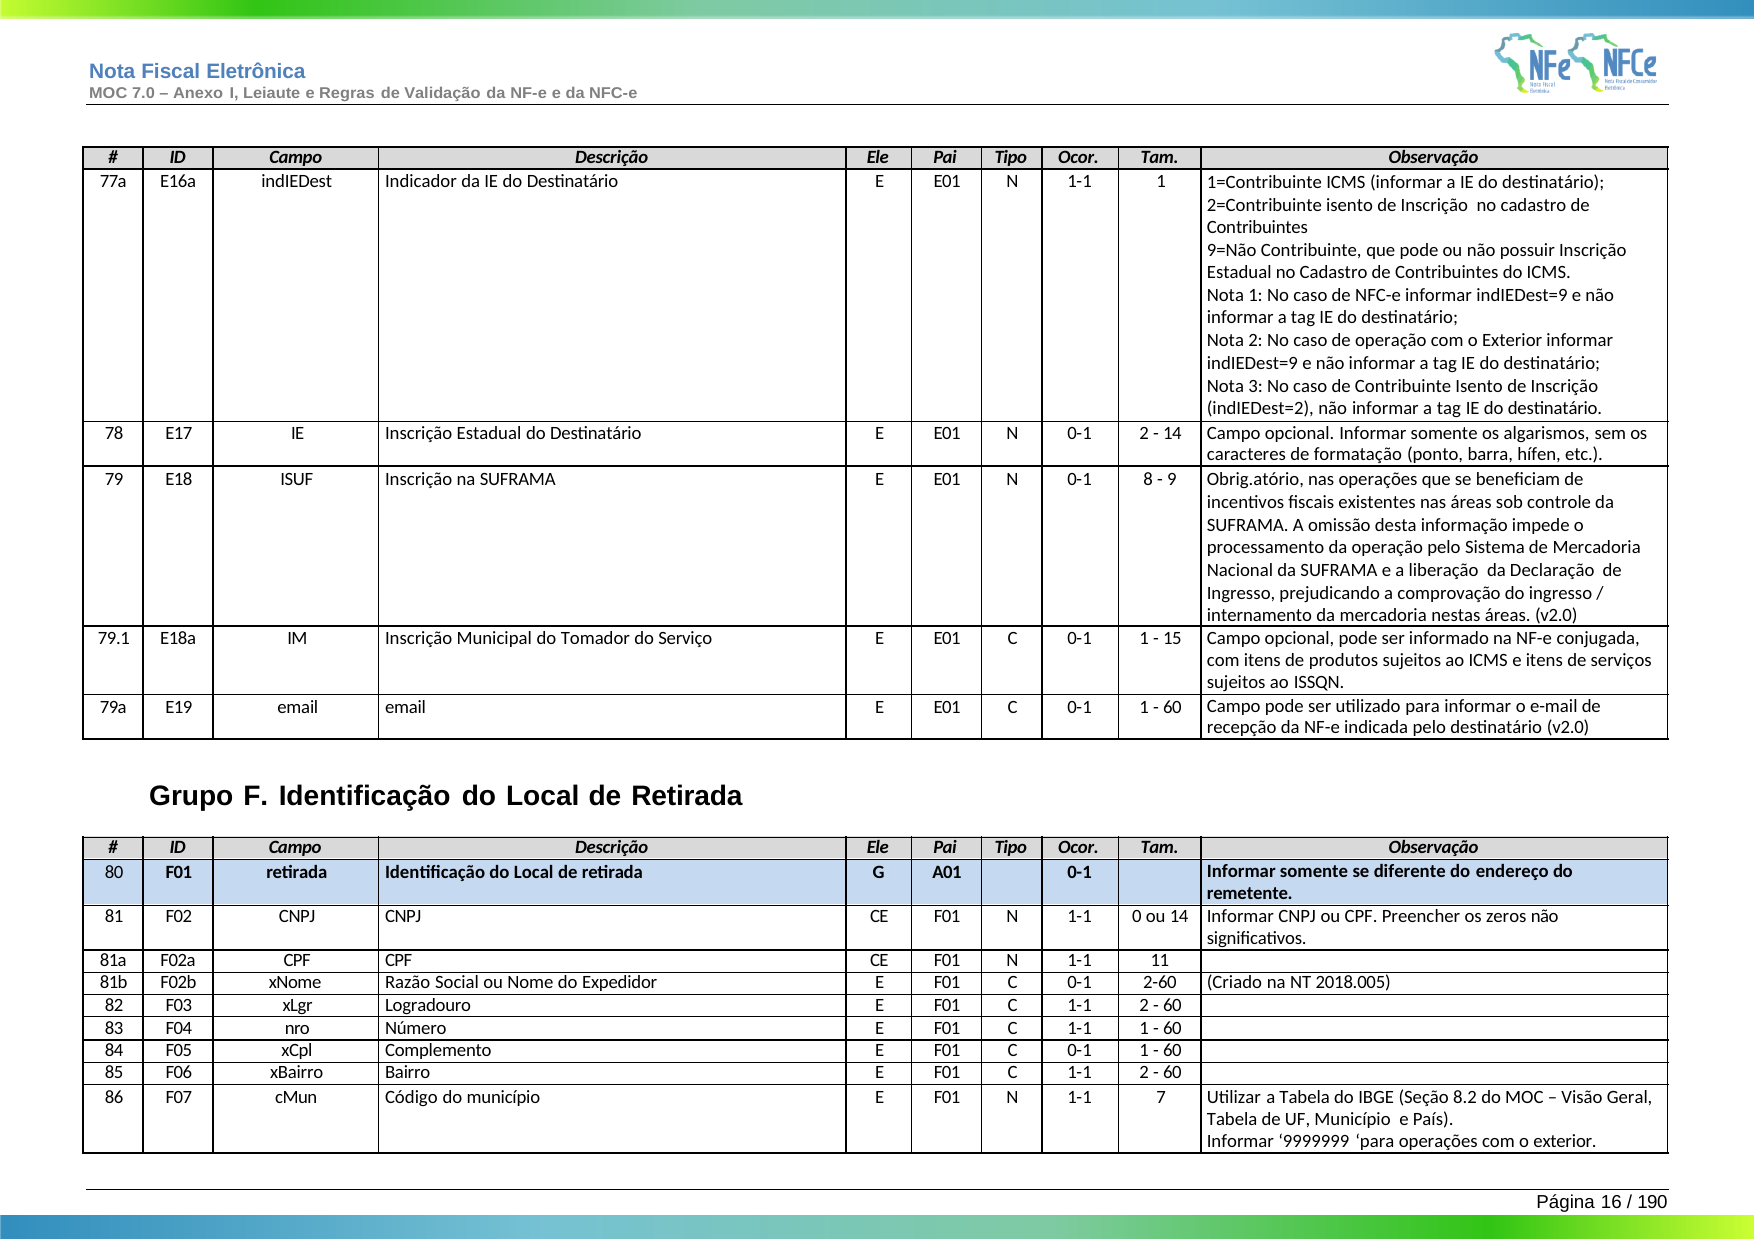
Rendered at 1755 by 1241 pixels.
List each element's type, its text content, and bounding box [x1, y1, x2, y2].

subtitle Grupo F. Identificação do Local de Retirada [149, 778, 1708, 811]
table_cell [1202, 1041, 1667, 1061]
table_cell N [982, 951, 1041, 971]
table_cell F01 [912, 906, 981, 949]
table_header Campo [214, 148, 378, 168]
table_cell F07 [144, 1085, 212, 1152]
table_cell 0-1 [1043, 467, 1118, 625]
table_cell Utilizar a Tabela do IBGE (Seção 8.2 do MOC – Visão Geral, Tabela de UF, Município e País). Informar ‘9999999 ‘para operações com o exterior. [1202, 1085, 1667, 1152]
table_cell indIEDest [214, 170, 378, 421]
table_cell F01 [912, 951, 981, 971]
table_header Campo [214, 838, 378, 858]
table_cell 79.1 [84, 627, 142, 694]
table_cell 1-1 [1043, 170, 1118, 421]
table_cell Inscrição Estadual do Destinatário [379, 422, 845, 465]
table_cell N [982, 170, 1041, 421]
table_cell ISUF [214, 467, 378, 625]
table_cell [1119, 860, 1200, 904]
table_cell E01 [912, 170, 981, 421]
table_cell F06 [144, 1063, 212, 1083]
table_cell G [847, 860, 911, 904]
table_cell 1 [1119, 170, 1200, 421]
table_cell nro [214, 1017, 378, 1039]
table_cell 1 - 60 [1119, 1017, 1200, 1039]
table_header Tam. [1119, 838, 1200, 858]
table_cell Logradouro [379, 995, 845, 1016]
table_header Ele [847, 838, 911, 858]
table_cell 80 [84, 860, 142, 904]
table_cell N [982, 467, 1041, 625]
table_cell (Criado na NT 2018.005) [1202, 973, 1667, 993]
table_cell N [982, 422, 1041, 465]
table_cell [1202, 995, 1667, 1016]
table_cell F01 [912, 995, 981, 1016]
table_cell CE [847, 906, 911, 949]
table_cell Identificação do Local de retirada [379, 860, 845, 904]
table_cell E01 [912, 695, 981, 738]
table_cell CNPJ [379, 906, 845, 949]
table_cell F02a [144, 951, 212, 971]
table_cell 1 - 60 [1119, 695, 1200, 738]
table_cell E [847, 1017, 911, 1039]
table_cell 82 [84, 995, 142, 1016]
table_cell F01 [144, 860, 212, 904]
table_cell Informar CNPJ ou CPF. Preencher os zeros não significativos. [1202, 906, 1667, 949]
table_cell E [847, 995, 911, 1016]
table_cell C [982, 1041, 1041, 1061]
table_cell A01 [912, 860, 981, 904]
table_cell 1 - 15 [1119, 627, 1200, 694]
table_cell 83 [84, 1017, 142, 1039]
table_cell C [982, 695, 1041, 738]
table_cell E [847, 170, 911, 421]
table_cell 0-1 [1043, 1041, 1118, 1061]
table_cell C [982, 1017, 1041, 1039]
table_cell 0-1 [1043, 860, 1118, 904]
table_cell F04 [144, 1017, 212, 1039]
table_cell 2 - 60 [1119, 1063, 1200, 1083]
table_cell 0-1 [1043, 695, 1118, 738]
table_cell 81a [84, 951, 142, 971]
table_cell 86 [84, 1085, 142, 1152]
table_cell xLgr [214, 995, 378, 1016]
table_cell 1=Contribuinte ICMS (informar a IE do destinatário); 2=Contribuinte isento de Inscrição no cadastro de Contribuintes 9=Não Contribuinte, que pode ou não possuir Inscrição Estadual no Cadastro de Contribuintes do ICMS. Nota 1: No caso de NFC-e informar indIEDest=9 e não informar a tag IE do destinatário; Nota 2: No caso de operação com o Exterior informar indIEDest=9 e não informar a tag IE do destinatário; Nota 3: No caso de Contribuinte Isento de Inscrição (indIEDest=2), não informar a tag IE do destinatário. [1202, 170, 1667, 421]
table_cell 0-1 [1043, 422, 1118, 465]
table_cell 1-1 [1043, 1085, 1118, 1152]
table_cell CE [847, 951, 911, 971]
table_cell email [214, 695, 378, 738]
table_cell C [982, 995, 1041, 1016]
table_cell [1202, 951, 1667, 971]
table_cell 1-1 [1043, 995, 1118, 1016]
table_cell Complemento [379, 1041, 845, 1061]
table_cell N [982, 906, 1041, 949]
table_cell 1 - 60 [1119, 1041, 1200, 1061]
table_cell 85 [84, 1063, 142, 1083]
table_cell E18a [144, 627, 212, 694]
table_cell 7 [1119, 1085, 1200, 1152]
table_cell 11 [1119, 951, 1200, 971]
table_header Pai [912, 148, 981, 168]
table_cell Inscrição Municipal do Tomador do Serviço [379, 627, 845, 694]
table_cell C [982, 1063, 1041, 1083]
table_cell 2 - 60 [1119, 995, 1200, 1016]
table_cell F01 [912, 1085, 981, 1152]
table_cell IM [214, 627, 378, 694]
table_header Tam. [1119, 148, 1200, 168]
table_cell E01 [912, 422, 981, 465]
table_cell E [847, 695, 911, 738]
table_header Descrição [379, 148, 845, 168]
table_cell 79 [84, 467, 142, 625]
table_header Tipo [982, 838, 1041, 858]
table_cell xNome [214, 973, 378, 993]
table_cell 81b [84, 973, 142, 993]
table_cell Razão Social ou Nome do Expedidor [379, 973, 845, 993]
table_cell 1-1 [1043, 1017, 1118, 1039]
table_cell Informar somente se diferente do endereço do remetente. [1202, 860, 1667, 904]
table_cell E [847, 1041, 911, 1061]
table_cell Bairro [379, 1063, 845, 1083]
table_cell Código do município [379, 1085, 845, 1152]
table_cell 79a [84, 695, 142, 738]
table_cell E01 [912, 467, 981, 625]
table_cell F02b [144, 973, 212, 993]
table_cell Indicador da IE do Destinatário [379, 170, 845, 421]
table_cell CPF [379, 951, 845, 971]
table_cell [1202, 1063, 1667, 1083]
table_cell E [847, 1063, 911, 1083]
table_cell E16a [144, 170, 212, 421]
table_cell F05 [144, 1041, 212, 1061]
table_cell F01 [912, 1041, 981, 1061]
table_cell F01 [912, 1063, 981, 1083]
table_cell 1-1 [1043, 906, 1118, 949]
table_header Ocor. [1043, 148, 1118, 168]
table_cell 0-1 [1043, 627, 1118, 694]
table_cell 81 [84, 906, 142, 949]
table_cell Inscrição na SUFRAMA [379, 467, 845, 625]
table_cell E [847, 627, 911, 694]
table_header Ocor. [1043, 838, 1118, 858]
table_header ID [144, 838, 212, 858]
table_cell CNPJ [214, 906, 378, 949]
table_header Descrição [379, 838, 845, 858]
table_cell [982, 860, 1041, 904]
table_header # [84, 838, 142, 858]
table_cell E [847, 973, 911, 993]
table_cell F03 [144, 995, 212, 1016]
table_cell E01 [912, 627, 981, 694]
table_cell 1-1 [1043, 951, 1118, 971]
table_cell E [847, 1085, 911, 1152]
table_cell Campo opcional, pode ser informado na NF-e conjugada, com itens de produtos sujeitos ao ICMS e itens de serviços sujeitos ao ISSQN. [1202, 627, 1667, 694]
table_cell E19 [144, 695, 212, 738]
table_cell 0 ou 14 [1119, 906, 1200, 949]
table_cell email [379, 695, 845, 738]
table_cell N [982, 1085, 1041, 1152]
table_cell F02 [144, 906, 212, 949]
table_cell E [847, 422, 911, 465]
table_header Tipo [982, 148, 1041, 168]
table_cell Número [379, 1017, 845, 1039]
table_cell 8 - 9 [1119, 467, 1200, 625]
table_cell xCpl [214, 1041, 378, 1061]
table_header ID [144, 148, 212, 168]
table_cell CPF [214, 951, 378, 971]
table_header Observação [1202, 148, 1667, 168]
table_cell cMun [214, 1085, 378, 1152]
table_cell 78 [84, 422, 142, 465]
table_cell C [982, 627, 1041, 694]
table_cell retirada [214, 860, 378, 904]
table_header Ele [847, 148, 911, 168]
table_cell 1-1 [1043, 1063, 1118, 1083]
table_cell Campo pode ser utilizado para informar o e-mail de recepção da NF-e indicada pelo destinatário (v2.0) [1202, 695, 1667, 738]
table_header Observação [1202, 838, 1667, 858]
table_cell 0-1 [1043, 973, 1118, 993]
table_cell [1202, 1017, 1667, 1039]
table_cell Campo opcional. Informar somente os algarismos, sem os caracteres de formatação (ponto, barra, hífen, etc.). [1202, 422, 1667, 465]
table_cell E [847, 467, 911, 625]
table_cell 77a [84, 170, 142, 421]
table_cell 84 [84, 1041, 142, 1061]
table_cell xBairro [214, 1063, 378, 1083]
table_header Pai [912, 838, 981, 858]
table_cell Obrig.atório, nas operações que se beneficiam de incentivos fiscais existentes nas áreas sob controle da SUFRAMA. A omissão desta informação impede o processamento da operação pelo Sistema de Mercadoria Nacional da SUFRAMA e a liberação da Declaração de Ingresso, prejudicando a comprovação do ingresso / internamento da mercadoria nestas áreas. (v2.0) [1202, 467, 1667, 625]
table_header # [84, 148, 142, 168]
table_cell F01 [912, 973, 981, 993]
table_cell 2-60 [1119, 973, 1200, 993]
table_cell IE [214, 422, 378, 465]
table_cell E18 [144, 467, 212, 625]
table_cell E17 [144, 422, 212, 465]
table_cell F01 [912, 1017, 981, 1039]
table_cell 2 - 14 [1119, 422, 1200, 465]
table_cell C [982, 973, 1041, 993]
